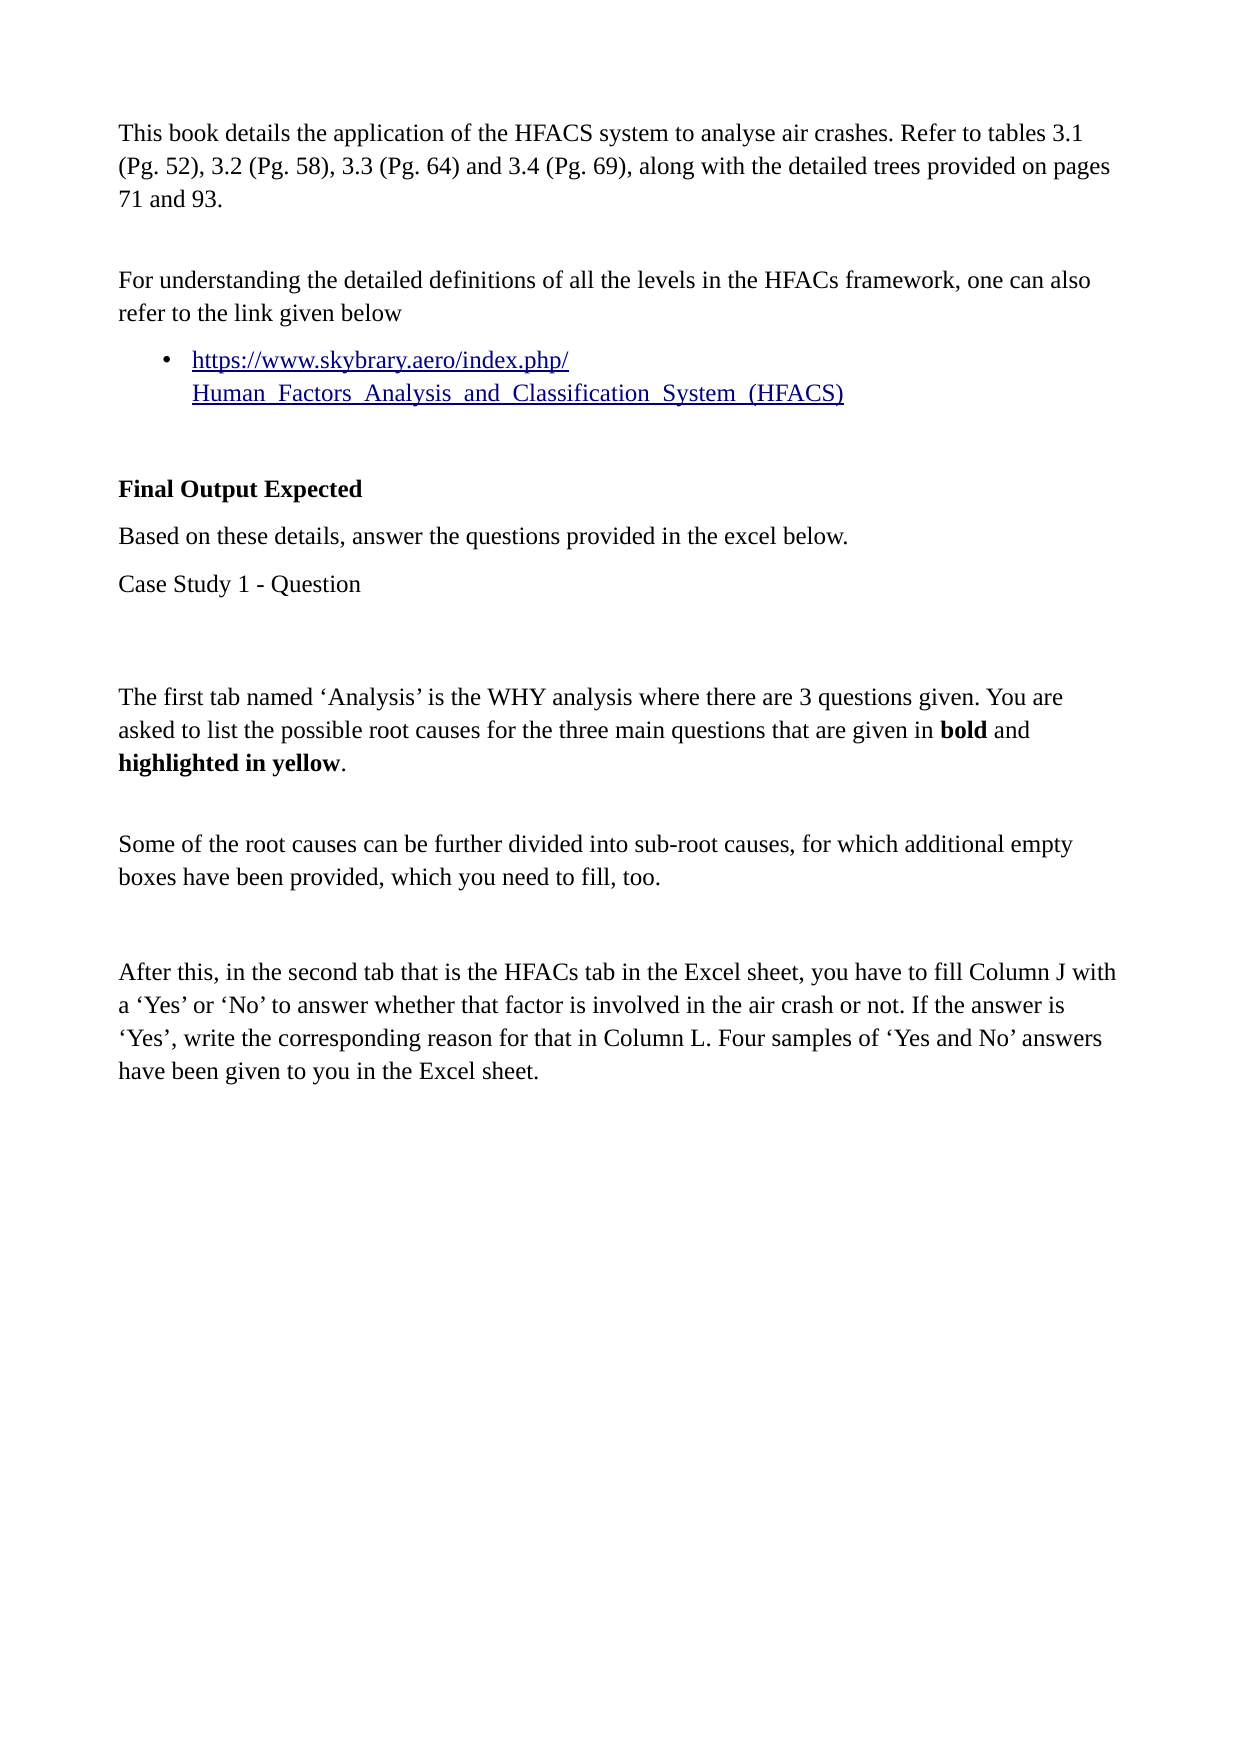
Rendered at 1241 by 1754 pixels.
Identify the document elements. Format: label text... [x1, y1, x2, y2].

list https://www.skybrary.aero/index.php/Human_Factors_Analysis_and_Classification_System_(HFACS) [162, 345, 1122, 407]
text Case Study 1 - Question [118, 569, 1122, 598]
text Final Output Expected [118, 474, 1122, 502]
text After this, in the second tab that is the HFACs tab in the Excel sheet, you have to fill Column J with a ‘Yes’ or ‘No’ to answer whether that factor is involved in the air crash or not. If the answer is ‘Yes’, write the corresponding reason for that in Column L. Four samples of ‘Yes and No’ answers have been given to you in the Excel sheet. [118, 957, 1122, 1085]
text Based on these details, answer the questions provided in the excel below. [118, 521, 1122, 550]
text For understanding the detailed definitions of all the levels in the HFACs framework, one can also refer to the link given below [118, 265, 1122, 327]
text Some of the root causes can be further divided into sub-root causes, for which additional empty boxes have been provided, which you need to fill, too. [118, 796, 1122, 891]
text This book details the application of the HFACS system to analyse air crashes. Refer to tables 3.1 (Pg. 52), 3.2 (Pg. 58), 3.3 (Pg. 64) and 3.4 (Pg. 69), along with the detailed trees provided on pages 71 and 93. [118, 118, 1122, 246]
text The first tab named ‘Analysis’ is the WHY analysis where there are 3 questions given. You are asked to list the possible root causes for the three main questions that are given in bold and highlighted in yellow. [118, 682, 1122, 777]
